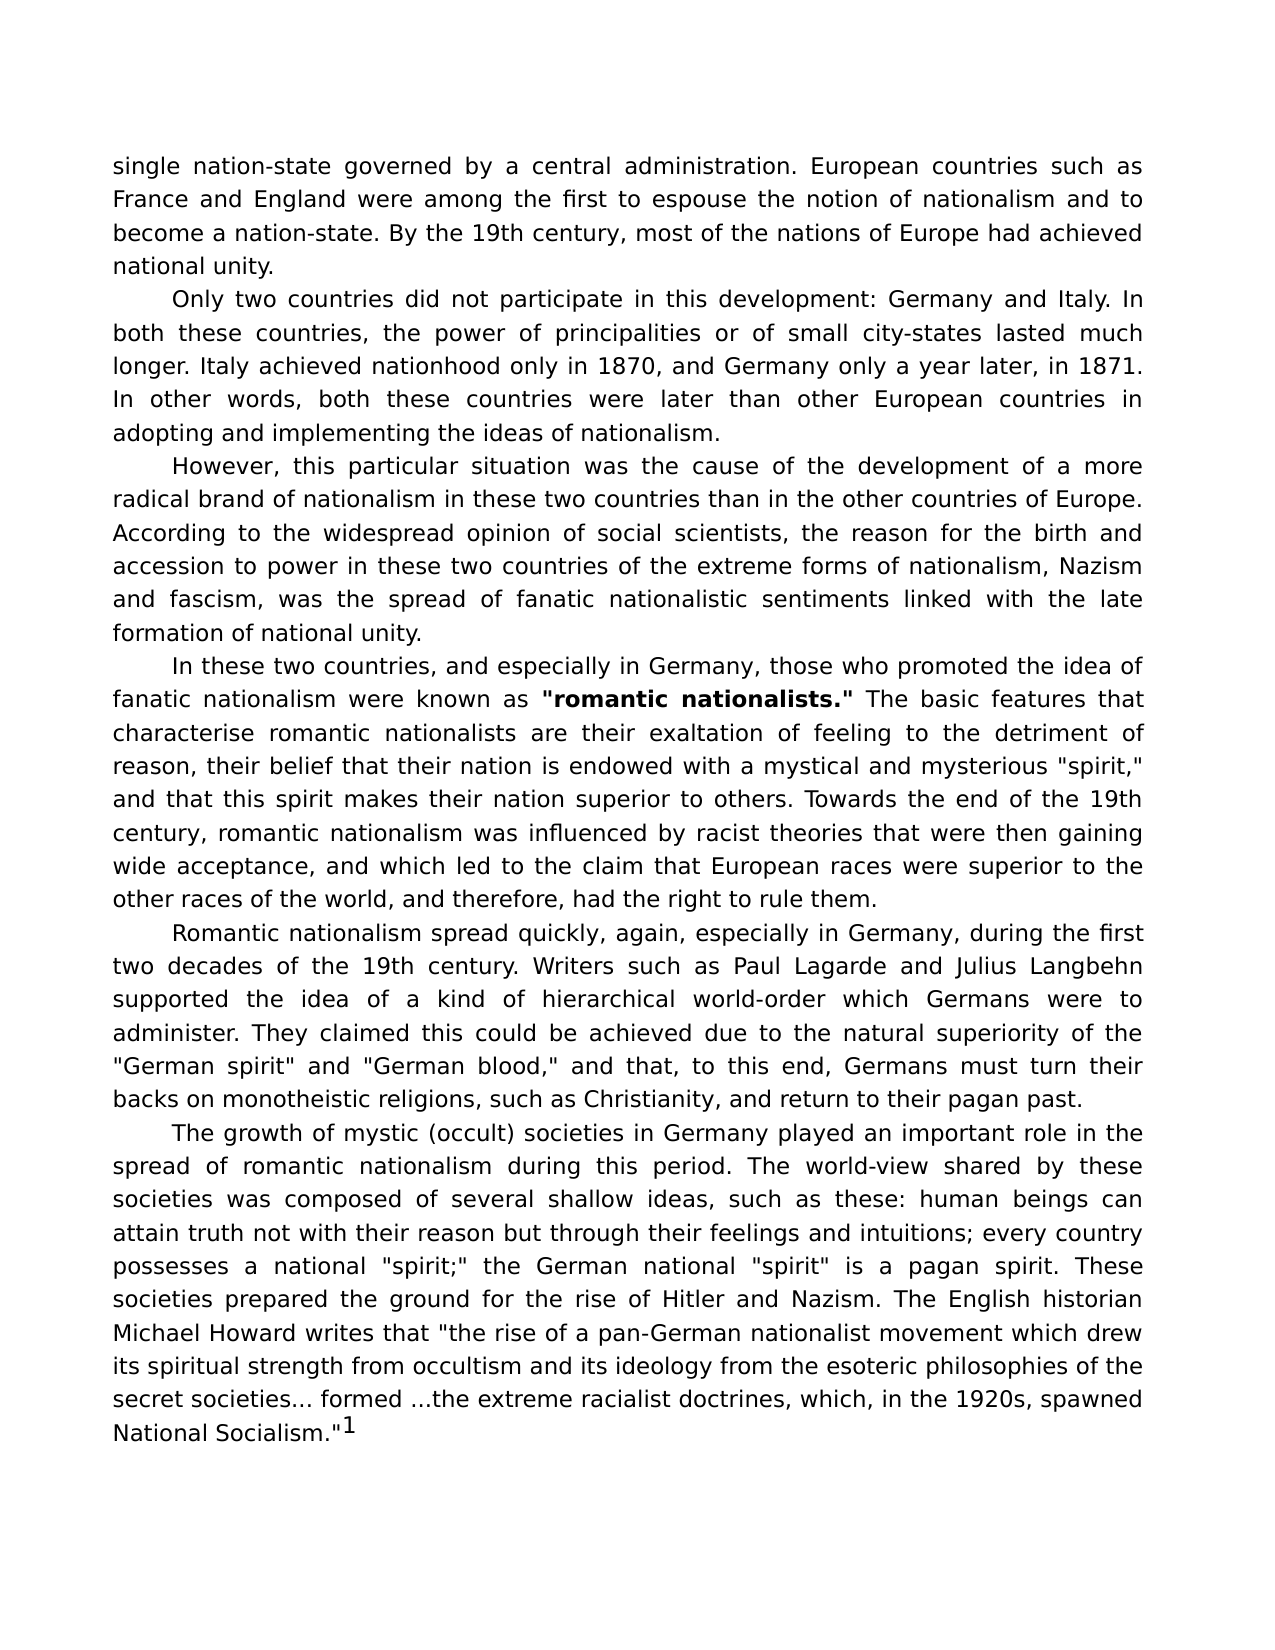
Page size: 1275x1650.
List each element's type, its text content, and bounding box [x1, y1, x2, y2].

text However, this particular situation was the cause of the development of a more radical brand of nationalism in these two countries than in the other countries of Europe. According to the widespread opinion of social scientists, the reason for the birth and accession to power in these two countries of the extreme forms of nationalism, Nazism and fascism, was the spread of fanatic nationalistic sentiments linked with the late formation of national unity. [112, 448, 1145, 648]
text Romantic nationalism spread quickly, again, especially in Germany, during the first two decades of the 19th century. Writers such as Paul Lagarde and Julius Langbehn supported the idea of a kind of hierarchical world-order which Germans were to administer. They claimed this could be achieved due to the natural superiority of the "German spirit" and "German blood," and that, to this end, Germans must turn their backs on monotheistic religions, such as Christianity, and return to their pagan past. [112, 914, 1145, 1114]
text single nation-state governed by a central administration. European countries such as France and England were among the first to espouse the notion of nationalism and to become a nation-state. By the 19th century, most of the nations of Europe had achieved national unity. [112, 148, 1145, 281]
text The growth of mystic (occult) societies in Germany played an important role in the spread of romantic nationalism during this period. The world-view shared by these societies was composed of several shallow ideas, such as these: human beings can attain truth not with their reason but through their feelings and intuitions; every country possesses a national "spirit;" the German national "spirit" is a pagan spirit. These societies prepared the ground for the rise of Hitler and Nazism. The English historian Michael Howard writes that "the rise of a pan-German nationalist movement which drew its spiritual strength from occultism and its ideology from the esoteric philosophies of the secret societies... formed ...the extreme racialist doctrines, which, in the 1920s, spawned National Socialism."1 [112, 1114, 1145, 1448]
text Only two countries did not participate in this development: Germany and Italy. In both these countries, the power of principalities or of small city-states lasted much longer. Italy achieved nationhood only in 1870, and Germany only a year later, in 1871. In other words, both these countries were later than other European countries in adopting and implementing the ideas of nationalism. [112, 281, 1145, 448]
text In these two countries, and especially in Germany, those who promoted the idea of fanatic nationalism were known as "romantic nationalists." The basic features that characterise romantic nationalists are their exaltation of feeling to the detriment of reason, their belief that their nation is endowed with a mystical and mysterious "spirit," and that this spirit makes their nation superior to others. Towards the end of the 19th century, romantic nationalism was influenced by racist theories that were then gaining wide acceptance, and which led to the claim that European races were superior to the other races of the world, and therefore, had the right to rule them. [112, 648, 1145, 914]
